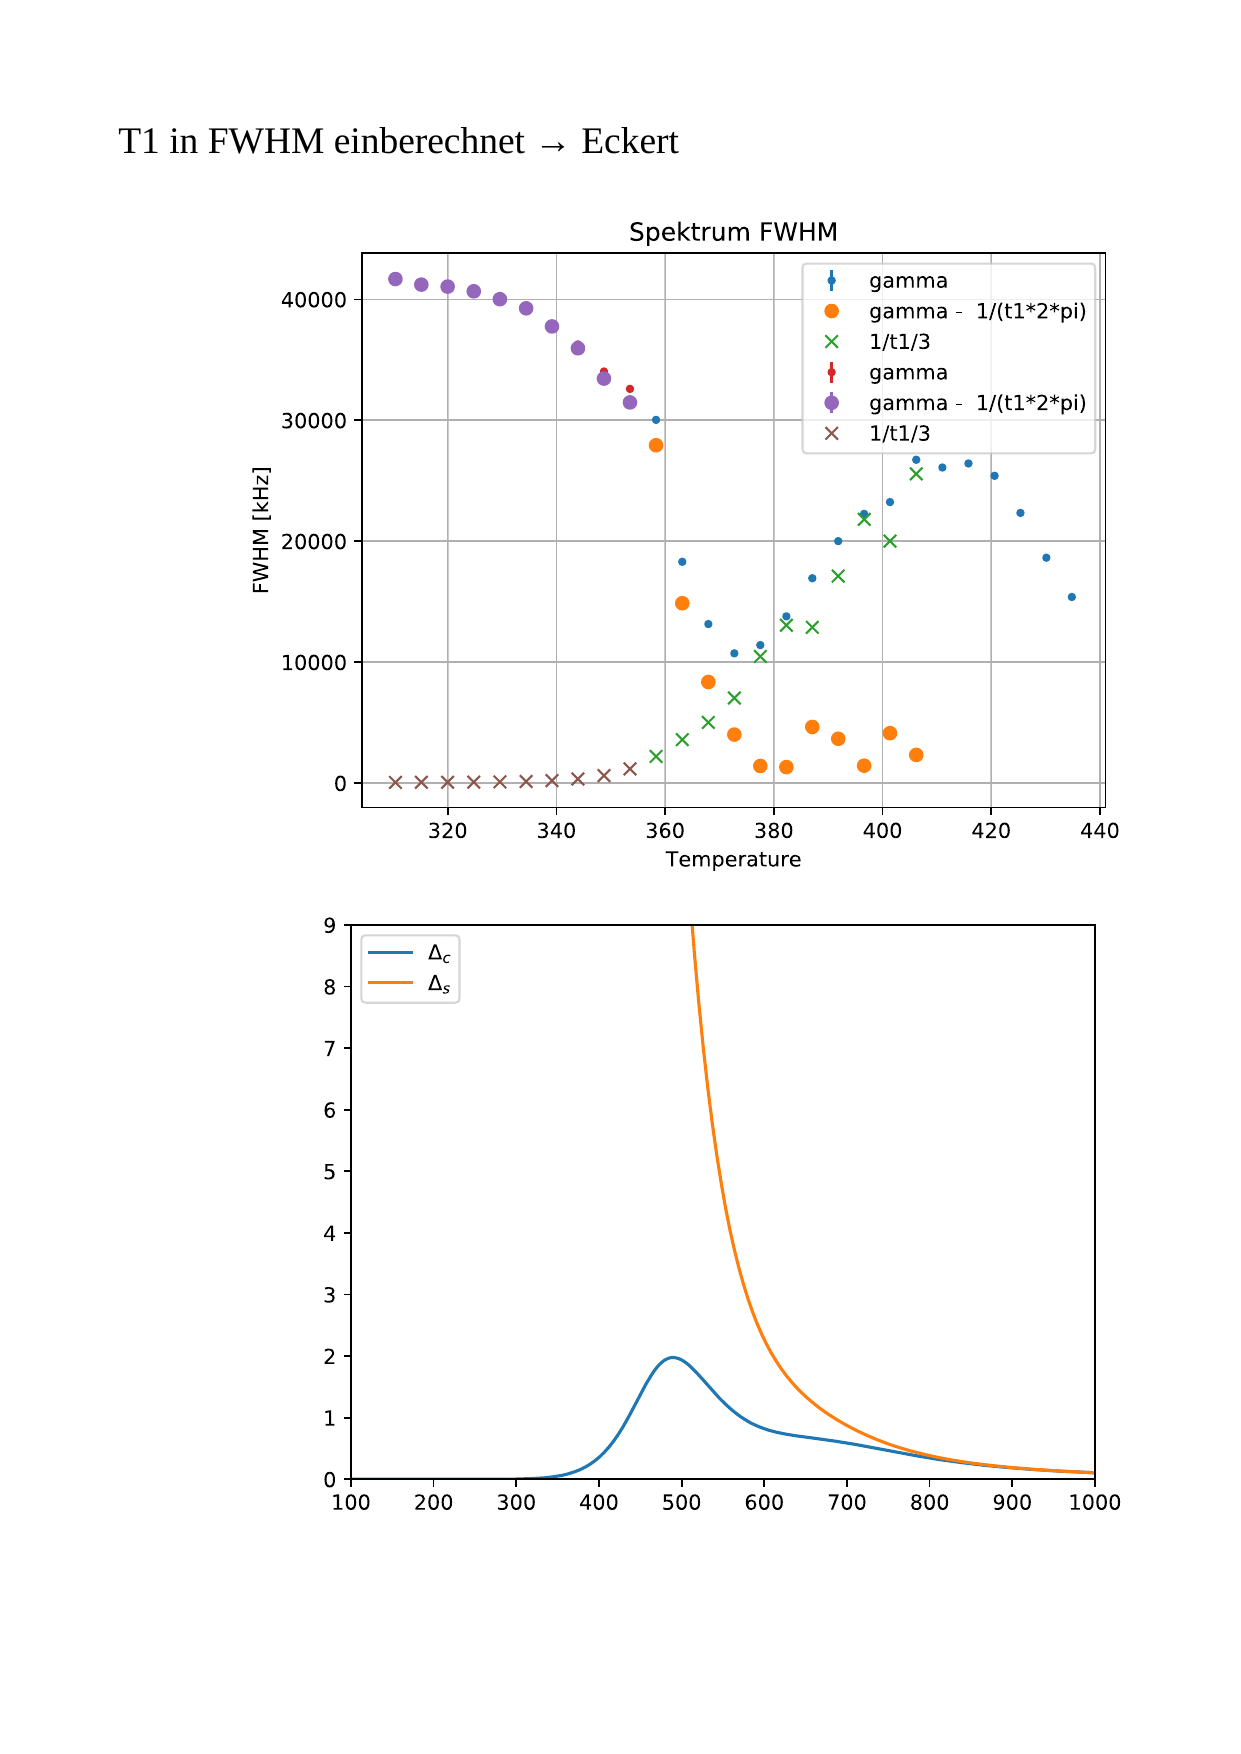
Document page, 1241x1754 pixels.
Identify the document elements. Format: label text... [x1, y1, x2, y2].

text T1 in FWHM einberechnet → Eckert [118, 118, 1122, 161]
